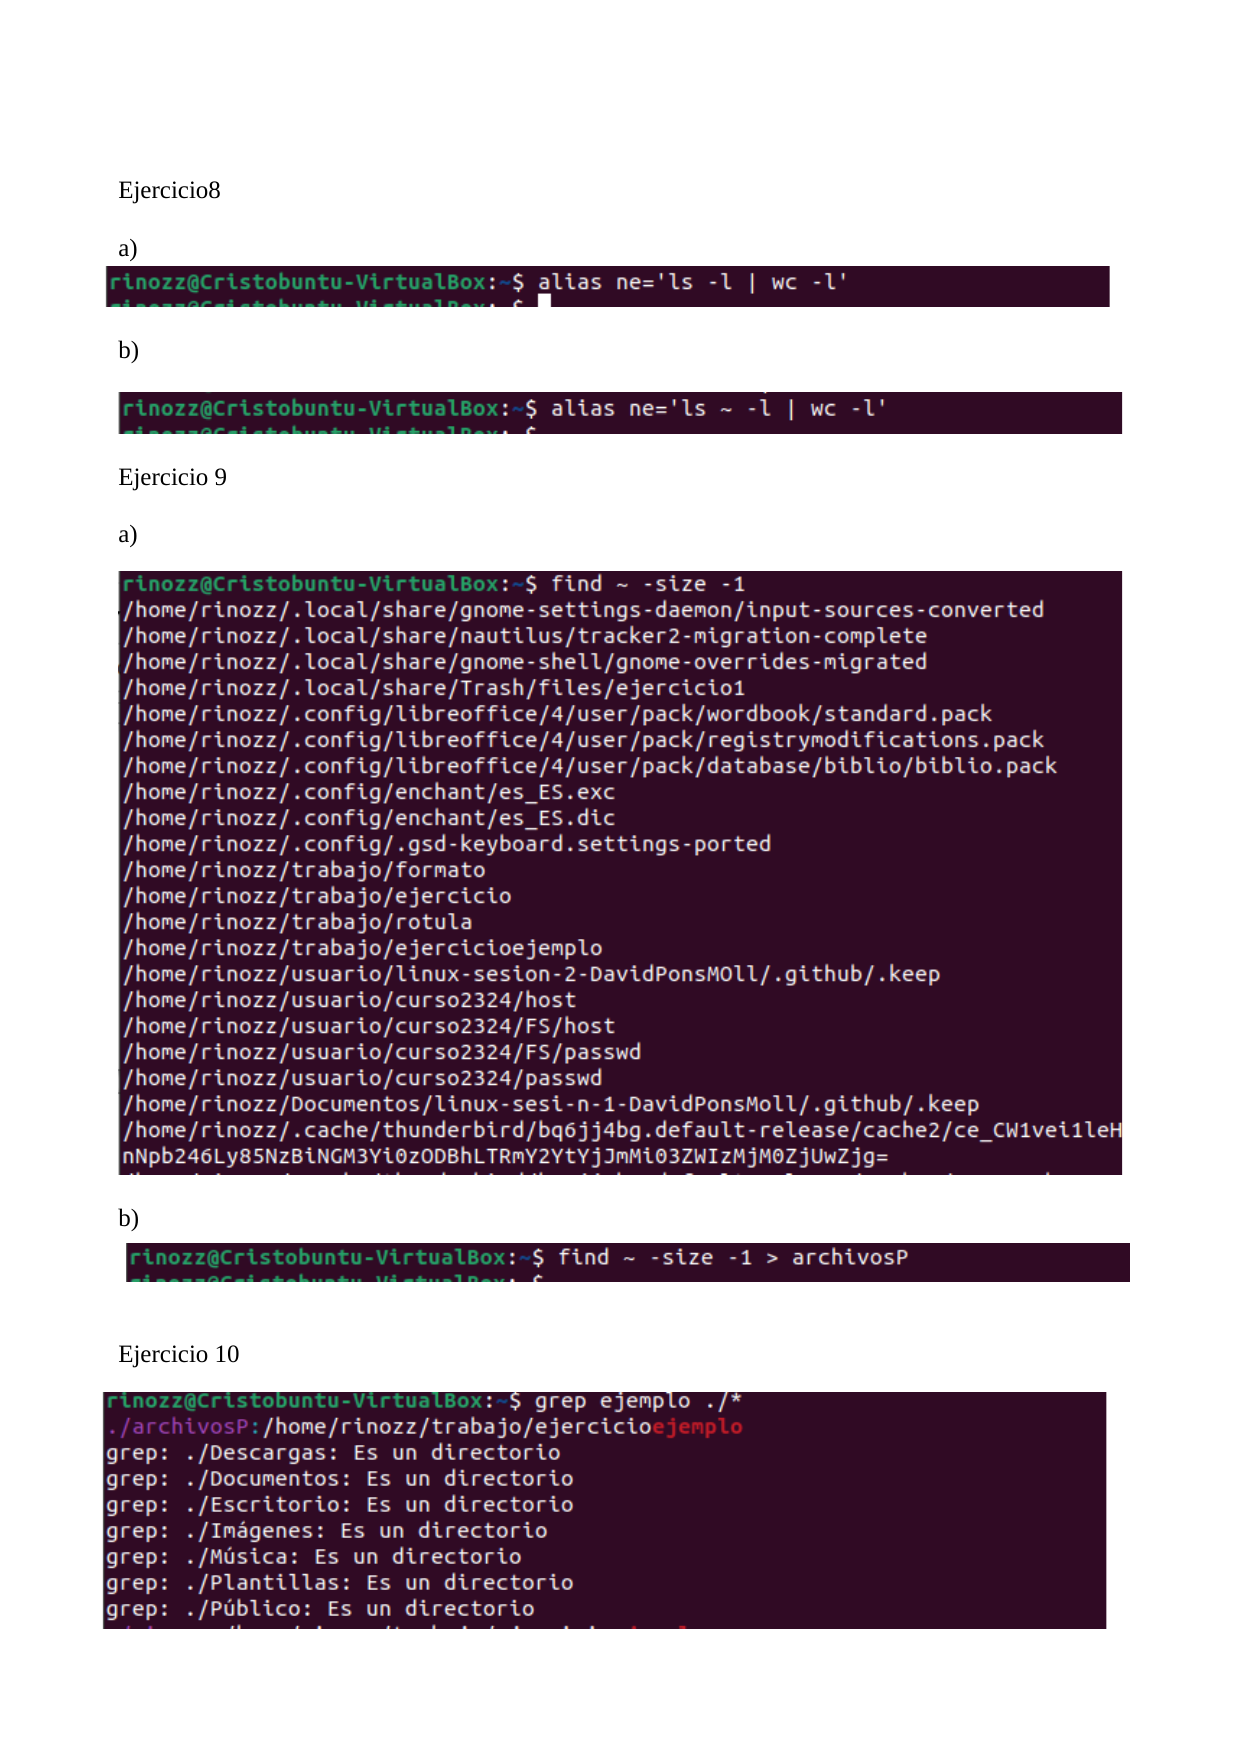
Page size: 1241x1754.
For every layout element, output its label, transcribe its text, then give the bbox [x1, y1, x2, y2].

text Ejercicio 9 [118, 462, 1122, 491]
text a) [118, 233, 1122, 262]
picture [118, 392, 1123, 434]
text a) [118, 519, 1122, 548]
picture [105, 266, 1110, 307]
text b) [118, 335, 1122, 364]
text Ejercicio 10 [118, 1339, 1122, 1368]
text b) [118, 1203, 1122, 1232]
picture [118, 571, 1123, 1175]
picture [102, 1392, 1107, 1629]
picture [126, 1243, 1130, 1282]
text Ejercicio8 [118, 176, 1122, 204]
